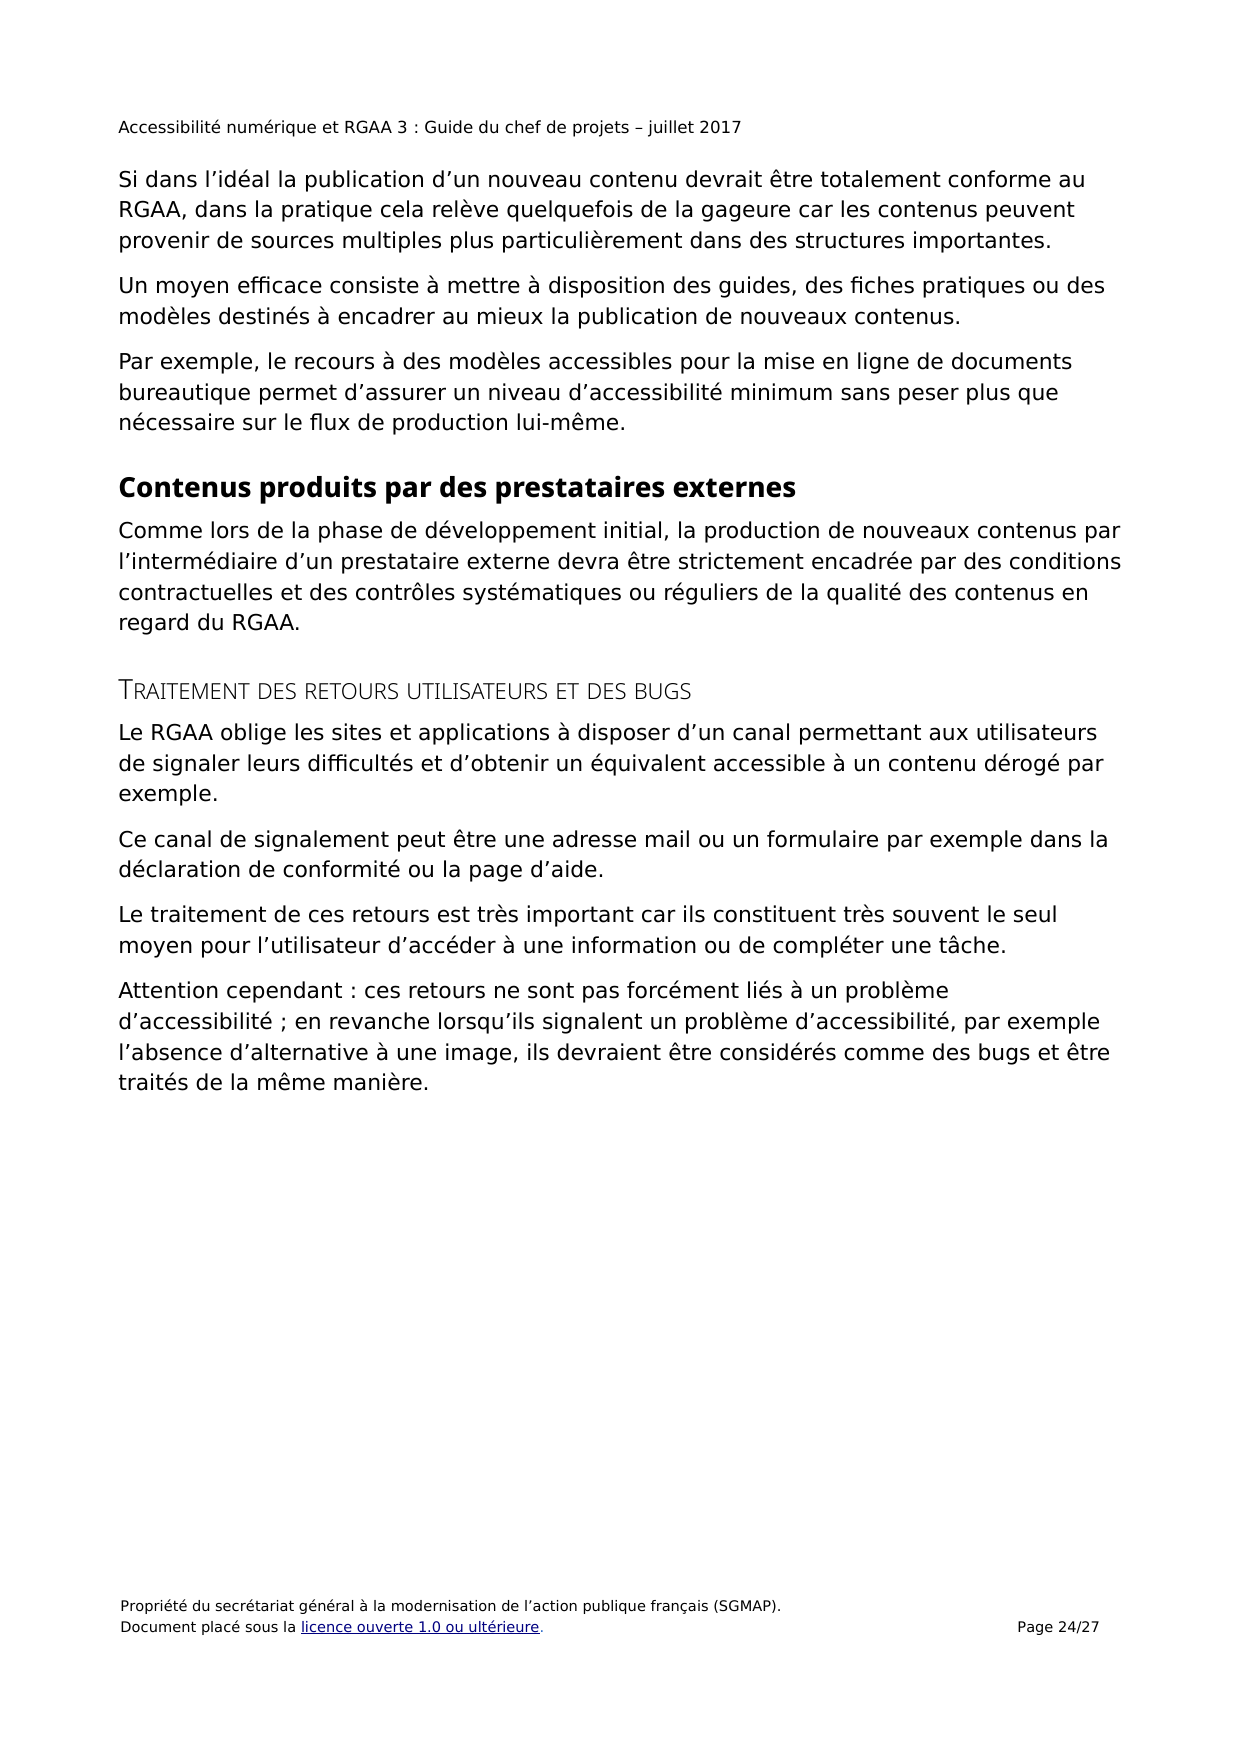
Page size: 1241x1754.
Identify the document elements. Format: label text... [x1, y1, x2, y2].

text Le traitement de ces retours est très important car ils constituent très souvent le seul moyen pour l’utilisateur d’accéder à une information ou de compléter une tâche. [118, 903, 1122, 959]
text Comme lors de la phase de développement initial, la production de nouveaux contenus par l’intermédiaire d’un prestataire externe devra être strictement encadrée par des conditions contractuelles et des contrôles systématiques ou réguliers de la qualité des contenus en regard du RGAA. [118, 518, 1122, 636]
text Attention cependant : ces retours ne sont pas forcément liés à un problème d’accessibilité ; en revanche lorsqu’ils signalent un problème d’accessibilité, par exemple l’absence d’alternative à une image, ils devraient être considérés comme des bugs et être traités de la même manière. [118, 978, 1122, 1096]
text Si dans l’idéal la publication d’un nouveau contenu devrait être totalement conforme au RGAA, dans la pratique cela relève quelquefois de la gageure car les contenus peuvent provenir de sources multiples plus particulièrement dans des structures importantes. [118, 167, 1122, 254]
subtitle Contenus produits par des prestataires externes [118, 468, 1122, 506]
text Ce canal de signalement peut être une adresse mail ou un formulaire par exemple dans la déclaration de conformité ou la page d’aide. [118, 827, 1122, 883]
text Un moyen efficace consiste à mettre à disposition des guides, des fiches pratiques ou des modèles destinés à encadrer au mieux la publication de nouveaux contenus. [118, 273, 1122, 329]
text Le RGAA oblige les sites et applications à disposer d’un canal permettant aux utilisateurs de signaler leurs difficultés et d’obtenir un équivalent accessible à un contenu dérogé par exemple. [118, 720, 1122, 807]
subtitle Traitement des retours utilisateurs et des bugs [118, 670, 1122, 708]
text Par exemple, le recours à des modèles accessibles pour la mise en ligne de documents bureautique permet d’assurer un niveau d’accessibilité minimum sans peser plus que nécessaire sur le flux de production lui-même. [118, 349, 1122, 436]
